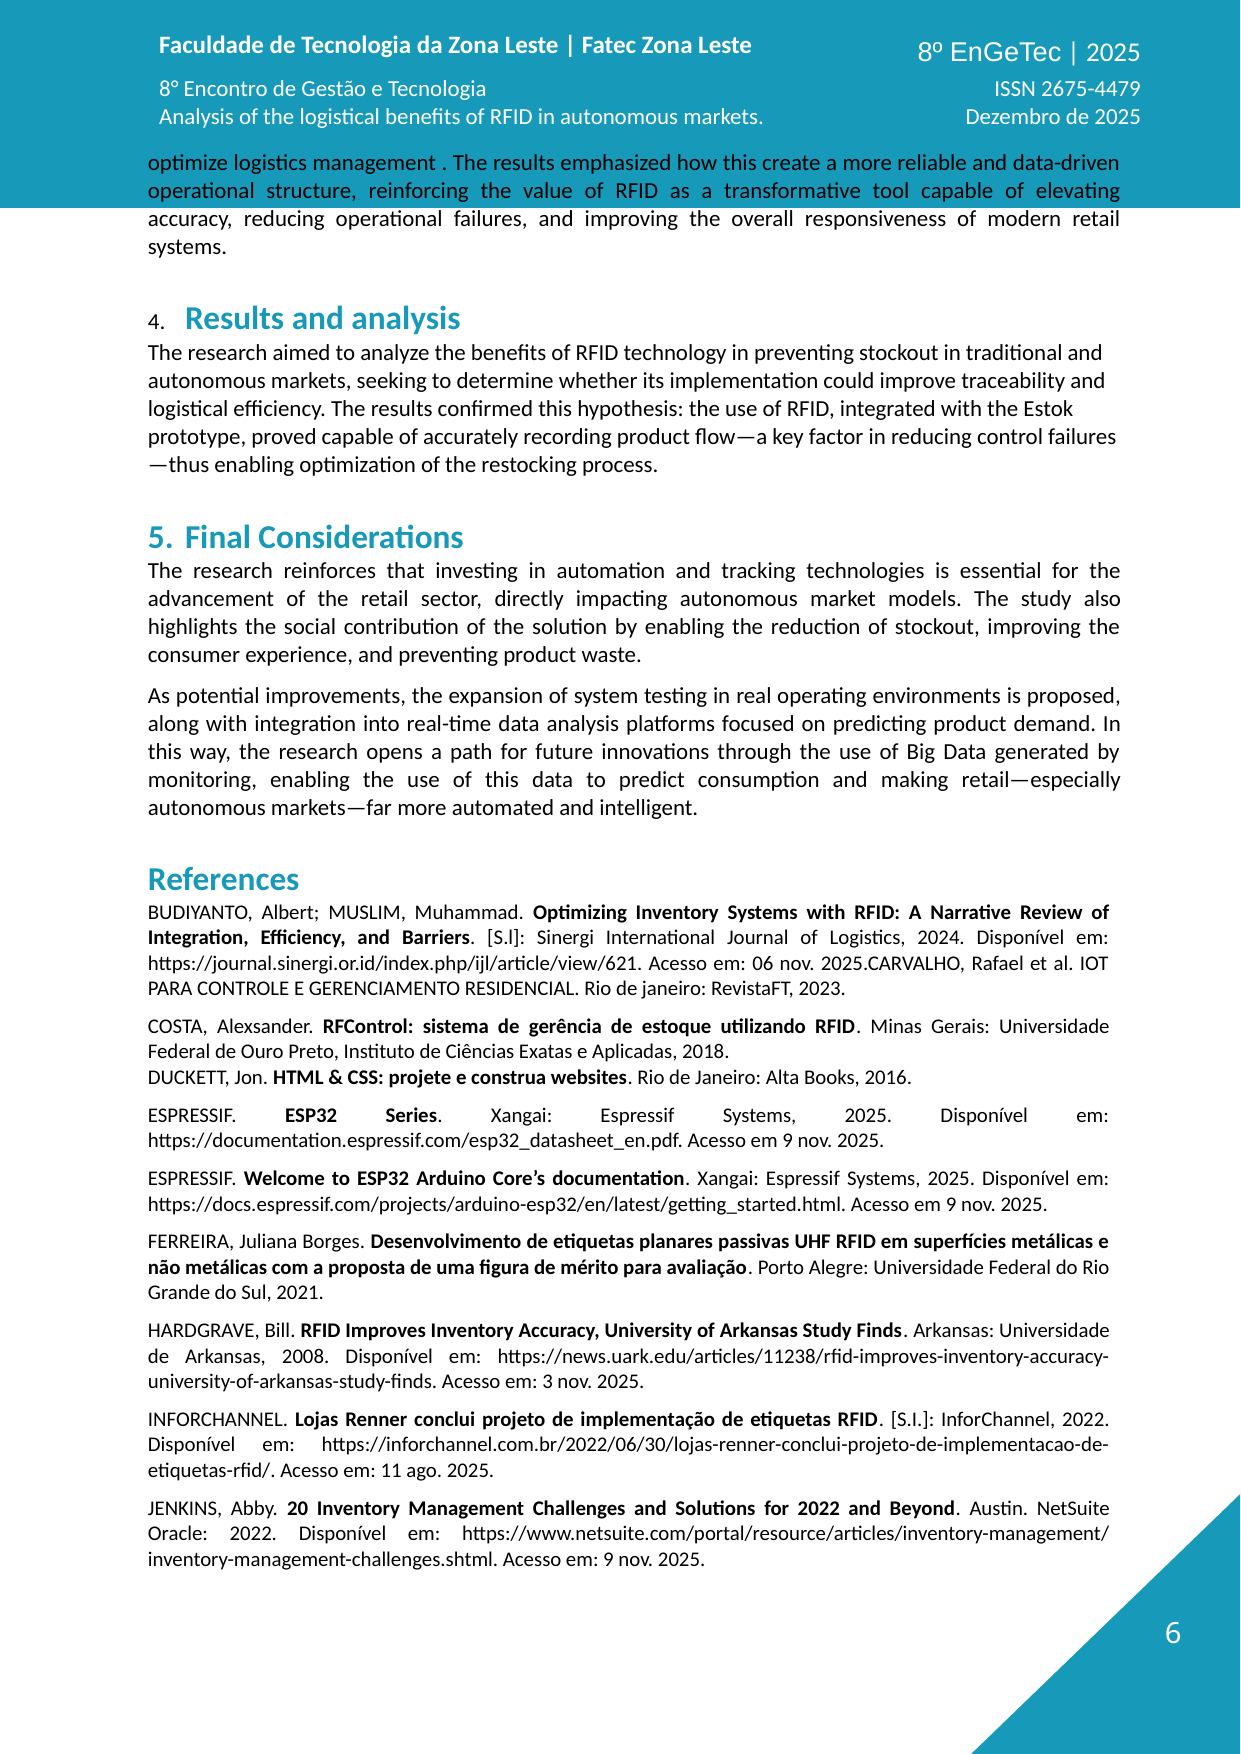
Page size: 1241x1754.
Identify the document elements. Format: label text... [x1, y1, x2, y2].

text BUDIYANTO, Albert; MUSLIM, Muhammad. Optimizing Inventory Systems with RFID: A Narrative Review of Integration, Efficiency, and Barriers. [S.l]: Sinergi International Journal of Logistics, 2024. Disponível em: https://journal.sinergi.or.id/index.php/ijl/article/view/621. Acesso em: 06 nov. 2025.CARVALHO, Rafael et al. IOT PARA CONTROLE E GERENCIAMENTO RESIDENCIAL. Rio de janeiro: RevistaFT, 2023. [148, 899, 1110, 1001]
text HARDGRAVE, Bill. RFID Improves Inventory Accuracy, University of Arkansas Study Finds. Arkansas: Universidade de Arkansas, 2008. Disponível em: https://news.uark.edu/articles/11238/rfid-improves-inventory-accuracy-university-of-arkansas-study-finds. Acesso em: 3 nov. 2025. [148, 1317, 1110, 1394]
text The research aimed to analyze the benefits of RFID technology in preventing stockout in traditional and autonomous markets, seeking to determine whether its implementation could improve traceability and logistical efficiency. The results confirmed this hypothesis: the use of RFID, integrated with the Estok prototype, proved capable of accurately recording product flow—a key factor in reducing control failures—thus enabling optimization of the restocking process. [148, 338, 1122, 478]
text ESPRESSIF. ESP32 Series. Xangai: Espressif Systems, 2025. Disponível em: https://documentation.espressif.com/esp32_datasheet_en.pdf. Acesso em 9 nov. 2025. [148, 1102, 1110, 1153]
list Final Considerations [148, 516, 1122, 556]
list Results and analysis [148, 297, 1122, 338]
text optimize logistics management . The results emphasized how this create a more reliable and data-driven operational structure, reinforcing the value of RFID as a transformative tool capable of elevating accuracy, reducing operational failures, and improving the overall responsiveness of modern retail systems. [148, 148, 1122, 260]
text ESPRESSIF. Welcome to ESP32 Arduino Core’s documentation. Xangai: Espressif Systems, 2025. Disponível em: https://docs.espressif.com/projects/arduino-esp32/en/latest/getting_started.html. Acesso em 9 nov. 2025. [148, 1165, 1110, 1216]
text DUCKETT, Jon. HTML & CSS: projete e construa websites. Rio de Janeiro: Alta Books, 2016. [148, 1064, 1110, 1089]
text The research reinforces that investing in automation and tracking technologies is essential for the advancement of the retail sector, directly impacting autonomous market models. The study also highlights the social contribution of the solution by enabling the reduction of stockout, improving the consumer experience, and preventing product waste. [148, 556, 1122, 668]
text JENKINS, Abby. 20 Inventory Management Challenges and Solutions for 2022 and Beyond. Austin. NetSuite Oracle: 2022. Disponível em: https://www.netsuite.com/portal/resource/articles/inventory-management/inventory-management-challenges.shtml. Acesso em: 9 nov. 2025. [148, 1495, 1110, 1571]
text COSTA, Alexsander. RFControl: sistema de gerência de estoque utilizando RFID. Minas Gerais: Universidade Federal de Ouro Preto, Instituto de Ciências Exatas e Aplicadas, 2018. [148, 1013, 1110, 1064]
text References [148, 858, 1122, 899]
text As potential improvements, the expansion of system testing in real operating environments is proposed, along with integration into real-time data analysis platforms focused on predicting product demand. In this way, the research opens a path for future innovations through the use of Big Data generated by monitoring, enabling the use of this data to predict consumption and making retail—especially autonomous markets—far more automated and intelligent. [148, 681, 1122, 821]
text FERREIRA, Juliana Borges. Desenvolvimento de etiquetas planares passivas UHF RFID em superfícies metálicas e não metálicas com a proposta de uma figura de mérito para avaliação. Porto Alegre: Universidade Federal do Rio Grande do Sul, 2021. [148, 1229, 1110, 1305]
text INFORCHANNEL. Lojas Renner conclui projeto de implementação de etiquetas RFID. [S.I.]: InforChannel, 2022. Disponível em: https://inforchannel.com.br/2022/06/30/lojas-renner-conclui-projeto-de-implementacao-de-etiquetas-rfid/. Acesso em: 11 ago. 2025. [148, 1406, 1110, 1482]
